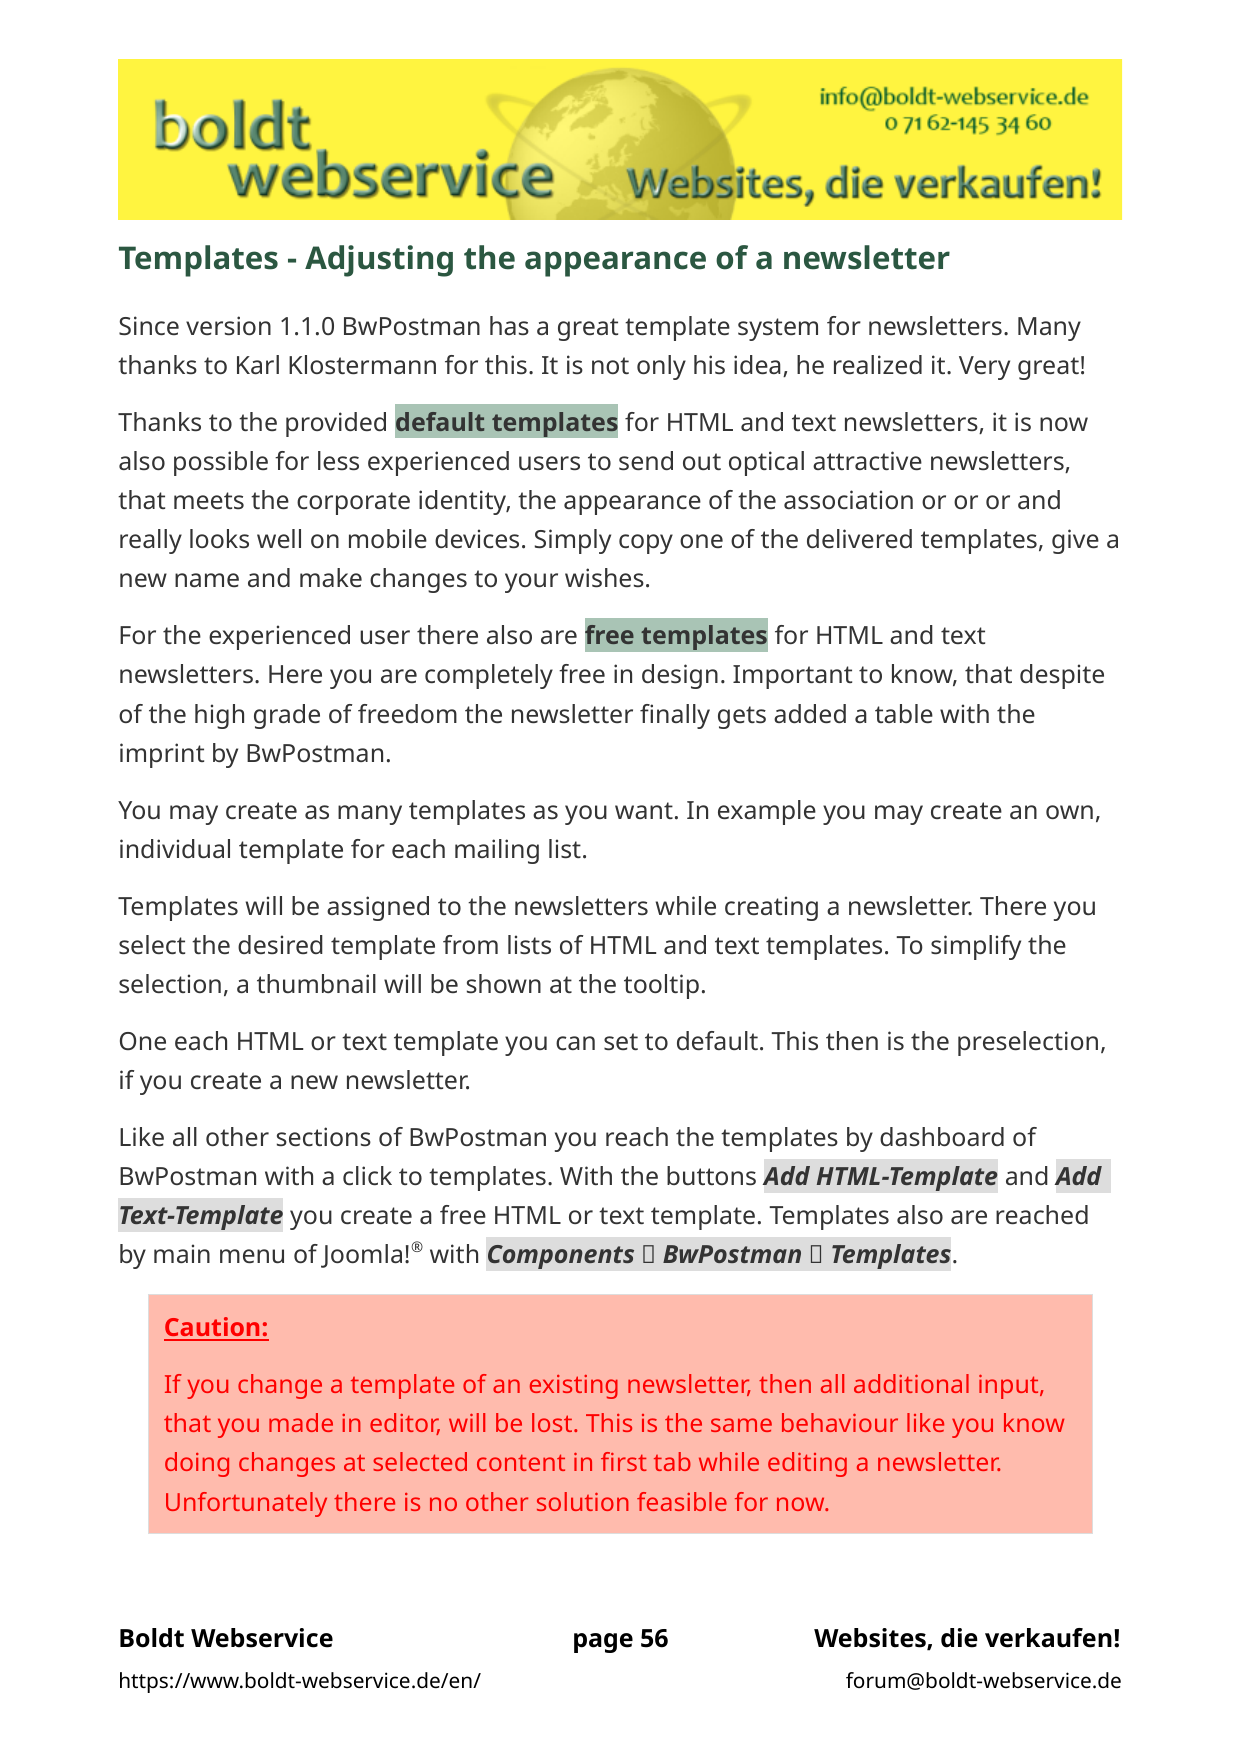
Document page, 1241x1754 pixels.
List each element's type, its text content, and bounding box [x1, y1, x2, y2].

text One each HTML or text template you can set to default. This then is the preselection, if you create a new newsletter. [118, 1023, 1122, 1097]
text Like all other sections of BwPostman you reach the templates by dashboard of BwPostman with a click to templates. With the buttons Add HTML-Template and Add Text-Template you create a free HTML or text template. Templates also are reached by main menu of Joomla!® with Components  BwPostman  Templates. [118, 1119, 1122, 1271]
text Since version 1.1.0 BwPostman has a great template system for newsletters. Many thanks to Karl Klostermann for this. It is not only his idea, he realized it. Very great! [118, 308, 1122, 382]
picture [118, 59, 1123, 220]
text For the experienced user there also are free templates for HTML and text newsletters. Here you are completely free in design. Important to know, that despite of the high grade of freedom the newsletter finally gets added a table with the imprint by BwPostman. [118, 618, 1122, 769]
text If you change a template of an existing newsletter, then all additional input, that you made in editor, will be lost. This is the same behaviour like you know doing changes at selected content in first tab while editing a newsletter. Unfortunately there is no other solution feasible for now. [149, 1351, 1092, 1533]
subtitle Templates - Adjusting the appearance of a newsletter [118, 236, 1122, 279]
text Templates will be assigned to the newsletters while creating a newsletter. There you select the desired template from lists of HTML and text templates. To simplify the selection, a thumbnail will be shown at the tooltip. [118, 888, 1122, 1001]
text Caution: [149, 1295, 1092, 1344]
text Thanks to the provided default templates for HTML and text newsletters, it is now also possible for less experienced users to send out optical attractive newsletters, that meets the corporate identity, the appearance of the association or or or and really looks well on mobile devices. Simply copy one of the delivered templates, give a new name and make changes to your wishes. [118, 404, 1122, 595]
text You may create as many templates as you want. In example you may create an own, individual template for each mailing list. [118, 792, 1122, 866]
